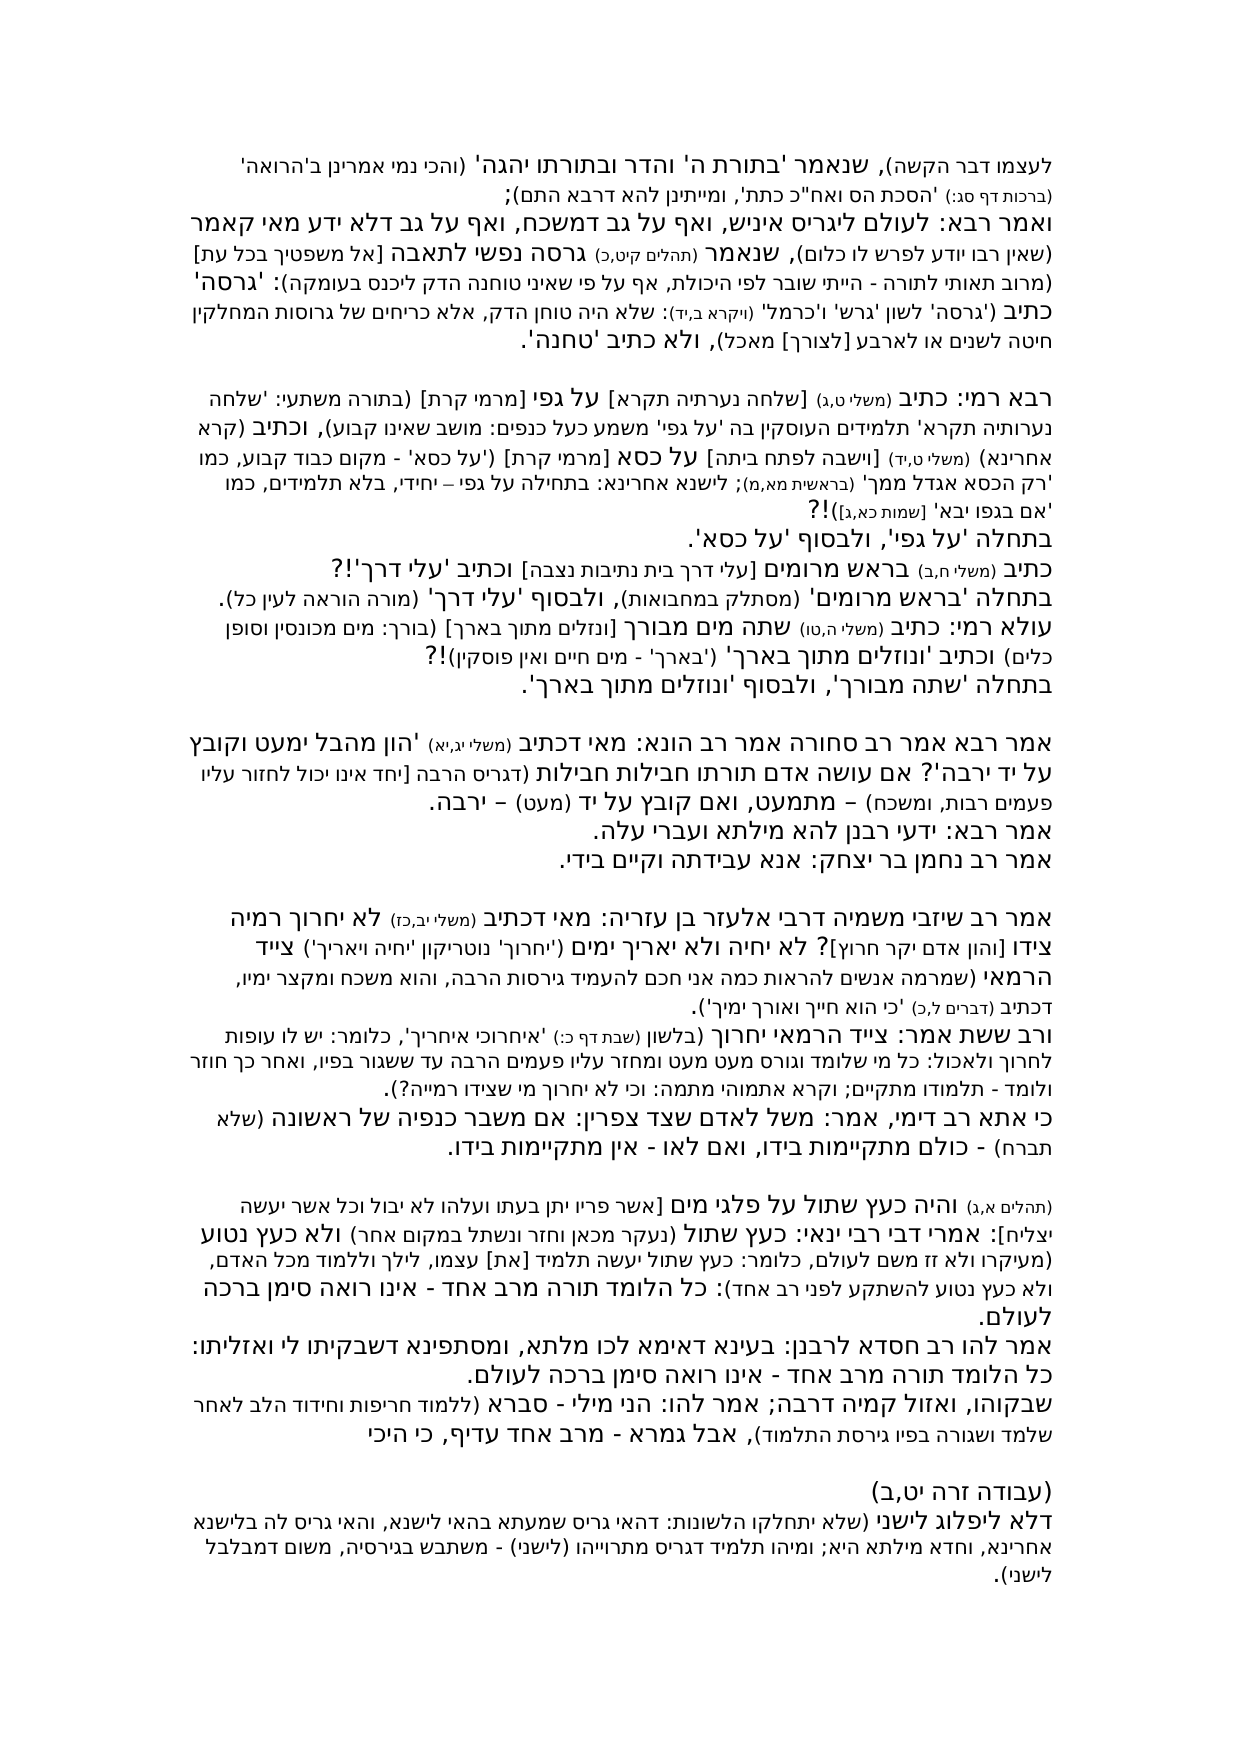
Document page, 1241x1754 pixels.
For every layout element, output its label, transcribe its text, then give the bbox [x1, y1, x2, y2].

text שבקוהו, ואזול קמיה דרבה; אמר להו: הני מילי - סברא (ללמוד חריפות וחידוד הלב לאחר שלמד ושגורה בפיו גירסת התלמוד), אבל גמרא - מרב אחד עדיף, כי היכי [187, 1390, 1053, 1448]
text אמר רבא: ידעי רבנן להא מילתא ועברי עלה. [187, 816, 1053, 845]
text ורב ששת אמר: צייד הרמאי יחרוך (בלשון (שבת דף כ:) 'איחרוכי איחריך', כלומר: יש לו עופות לחרוך ולאכול: כל מי שלומד וגורס מעט מעט ומחזר עליו פעמים הרבה עד ששגור בפיו, ואחר כך חוזר ולומד - תלמודו מתקיים; וקרא אתמוהי מתמה: וכי לא יחרוך מי שצידו רמייה?). [187, 1020, 1053, 1103]
text (עבודה זרה יט,ב) [187, 1477, 1053, 1506]
text אמר רבא אמר רב סחורה אמר רב הונא: מאי דכתיב (משלי יג,יא) 'הון מהבל ימעט וקובץ על יד ירבה'? אם עושה אדם תורתו חבילות חבילות (דגריס הרבה [יחד אינו יכול לחזור עליו פעמים רבות, ומשכח) – מתמעט, ואם קובץ על יד (מעט) – ירבה. [187, 728, 1053, 816]
text ואמר רבא: לעולם ליגריס איניש, ואף על גב דמשכח, ואף על גב דלא ידע מאי קאמר (שאין רבו יודע לפרש לו כלום), שנאמר (תהלים קיט,כ) גרסה נפשי לתאבה [אל משפטיך בכל עת] (מרוב תאותי לתורה - הייתי שובר לפי היכולת, אף על פי שאיני טוחנה הדק ליכנס בעומקה): 'גרסה' כתיב ('גרסה' לשון 'גרש' ו'כרמל' (ויקרא ב,יד): שלא היה טוחן הדק, אלא כריחים של גרוסות המחלקין חיטה לשנים או לארבע [לצורך] מאכל), ולא כתיב 'טחנה'. [187, 208, 1053, 354]
text דלא ליפלוג לישני (שלא יתחלקו הלשונות: דהאי גריס שמעתא בהאי לישנא, והאי גריס לה בלישנא אחרינא, וחדא מילתא היא; ומיהו תלמיד דגריס מתרוייהו (לישני) - משתבש בגירסיה, משום דמבלבל לישני). [187, 1506, 1053, 1589]
text כי אתא רב דימי, אמר: משל לאדם שצד צפרין: אם משבר כנפיה של ראשונה (שלא תברח) - כולם מתקיימות בידו, ואם לאו - אין מתקיימות בידו. [187, 1103, 1053, 1161]
text אמר להו רב חסדא לרבנן: בעינא דאימא לכו מלתא, ומסתפינא דשבקיתו לי ואזליתו: כל הלומד תורה מרב אחד - אינו רואה סימן ברכה לעולם. [187, 1331, 1053, 1390]
text לעצמו דבר הקשה), שנאמר 'בתורת ה' והדר ובתורתו יהגה' (והכי נמי אמרינן ב'הרואה' (ברכות דף סג:) 'הסכת הס ואח"כ כתת', ומייתינן להא דרבא התם); [187, 150, 1053, 208]
text בתחלה 'על גפי', ולבסוף 'על כסא'. [187, 524, 1053, 554]
text רבא רמי: כתיב (משלי ט,ג) [שלחה נערתיה תקרא] על גפי [מרמי קרת] (בתורה משתעי: 'שלחה נערותיה תקרא' תלמידים העוסקין בה 'על גפי' משמע כעל כנפים: מושב שאינו קבוע), וכתיב (קרא אחרינא) (משלי ט,יד) [וישבה לפתח ביתה] על כסא [מרמי קרת] ('על כסא' - מקום כבוד קבוע, כמו 'רק הכסא אגדל ממך' (בראשית מא,מ); לישנא אחרינא: בתחילה על גפי – יחידי, בלא תלמידים, כמו 'אם בגפו יבא' [שמות כא,ג])!? [187, 383, 1053, 524]
text עולא רמי: כתיב (משלי ה,טו) שתה מים מבורך [ונזלים מתוך בארך] (בורך: מים מכונסין וסופן כלים) וכתיב 'ונוזלים מתוך בארך' ('בארך' - מים חיים ואין פוסקין)!? [187, 612, 1053, 671]
text בתחלה 'בראש מרומים' (מסתלק במחבואות), ולבסוף 'עלי דרך' (מורה הוראה לעין כל). [187, 583, 1053, 612]
text בתחלה 'שתה מבורך', ולבסוף 'ונוזלים מתוך בארך'. [187, 671, 1053, 700]
text כתיב (משלי ח,ב) בראש מרומים [עלי דרך בית נתיבות נצבה] וכתיב 'עלי דרך'!? [187, 554, 1053, 583]
text אמר רב שיזבי משמיה דרבי אלעזר בן עזריה: מאי דכתיב (משלי יב,כז) לא יחרוך רמיה צידו [והון אדם יקר חרוץ]? לא יחיה ולא יאריך ימים ('יחרוך' נוטריקון 'יחיה ויאריך') צייד הרמאי (שמרמה אנשים להראות כמה אני חכם להעמיד גירסות הרבה, והוא משכח ומקצר ימיו, דכתיב (דברים ל,כ) 'כי הוא חייך ואורך ימיך'). [187, 903, 1053, 1020]
text אמר רב נחמן בר יצחק: אנא עבידתה וקיים בידי. [187, 845, 1053, 874]
text (תהלים א,ג) והיה כעץ שתול על פלגי מים [אשר פריו יתן בעתו ועלהו לא יבול וכל אשר יעשה יצליח]: אמרי דבי רבי ינאי: כעץ שתול (נעקר מכאן וחזר ונשתל במקום אחר) ולא כעץ נטוע (מעיקרו ולא זז משם לעולם, כלומר: כעץ שתול יעשה תלמיד [את] עצמו, לילך וללמוד מכל האדם, ולא כעץ נטוע להשתקע לפני רב אחד): כל הלומד תורה מרב אחד - אינו רואה סימן ברכה לעולם. [187, 1190, 1053, 1331]
